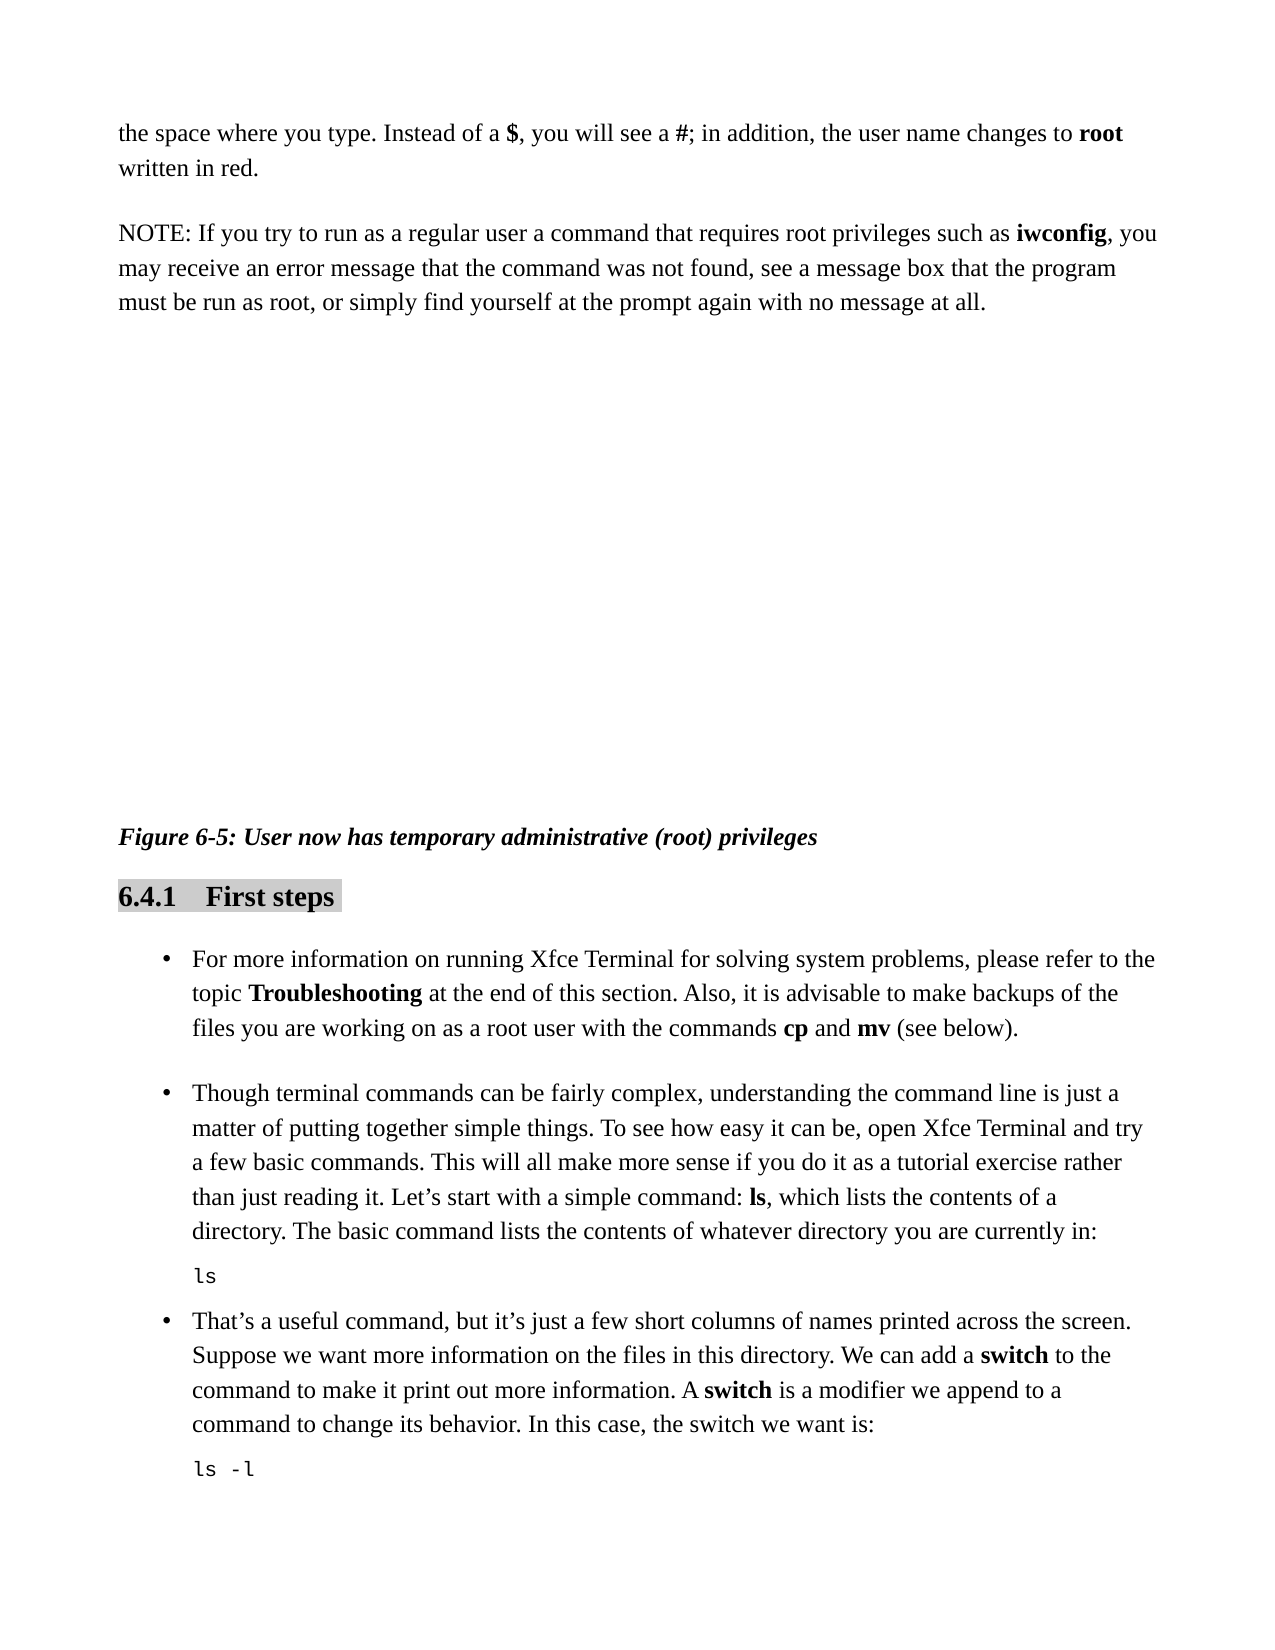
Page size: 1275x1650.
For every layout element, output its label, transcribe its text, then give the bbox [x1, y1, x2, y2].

list ls -l [162, 1459, 1157, 1483]
text NOTE: If you try to run as a regular user a command that requires root privileges such as iwconfig, you may receive an error message that the command was not found, see a message box that the program must be run as root, or simply find yourself at the prompt again with no message at all. [118, 218, 1157, 316]
text the space where you type. Instead of a $, you will see a #; in addition, the user name changes to root written in red. [118, 118, 1157, 181]
list That’s a useful command, but it’s just a few short columns of names printed across the screen. Suppose we want more information on the files in this directory. We can add a switch to the command to make it print out more information. A switch is a modifier we append to a command to change its behavior. In this case, the switch we want is: [162, 1306, 1157, 1438]
subtitle 6.4.1 First steps [342, 879, 1157, 912]
list ls [162, 1266, 1157, 1290]
list For more information on running Xfce Terminal for solving system problems, please refer to the topic Troubleshooting at the end of this section. Also, it is advisable to make backups of the files you are working on as a root user with the commands cp and mv (see below). [162, 944, 1157, 1041]
text Figure 6-5: User now has temporary administrative (root) privileges [118, 822, 1157, 851]
list Though terminal commands can be fairly complex, understanding the command line is just a matter of putting together simple things. To see how easy it can be, open Xfce Terminal and try a few basic commands. This will all make more sense if you do it as a tutorial exercise rather than just reading it. Let’s start with a simple command: ls, which lists the contents of a directory. The basic command lists the contents of whatever directory you are currently in: [162, 1078, 1157, 1245]
